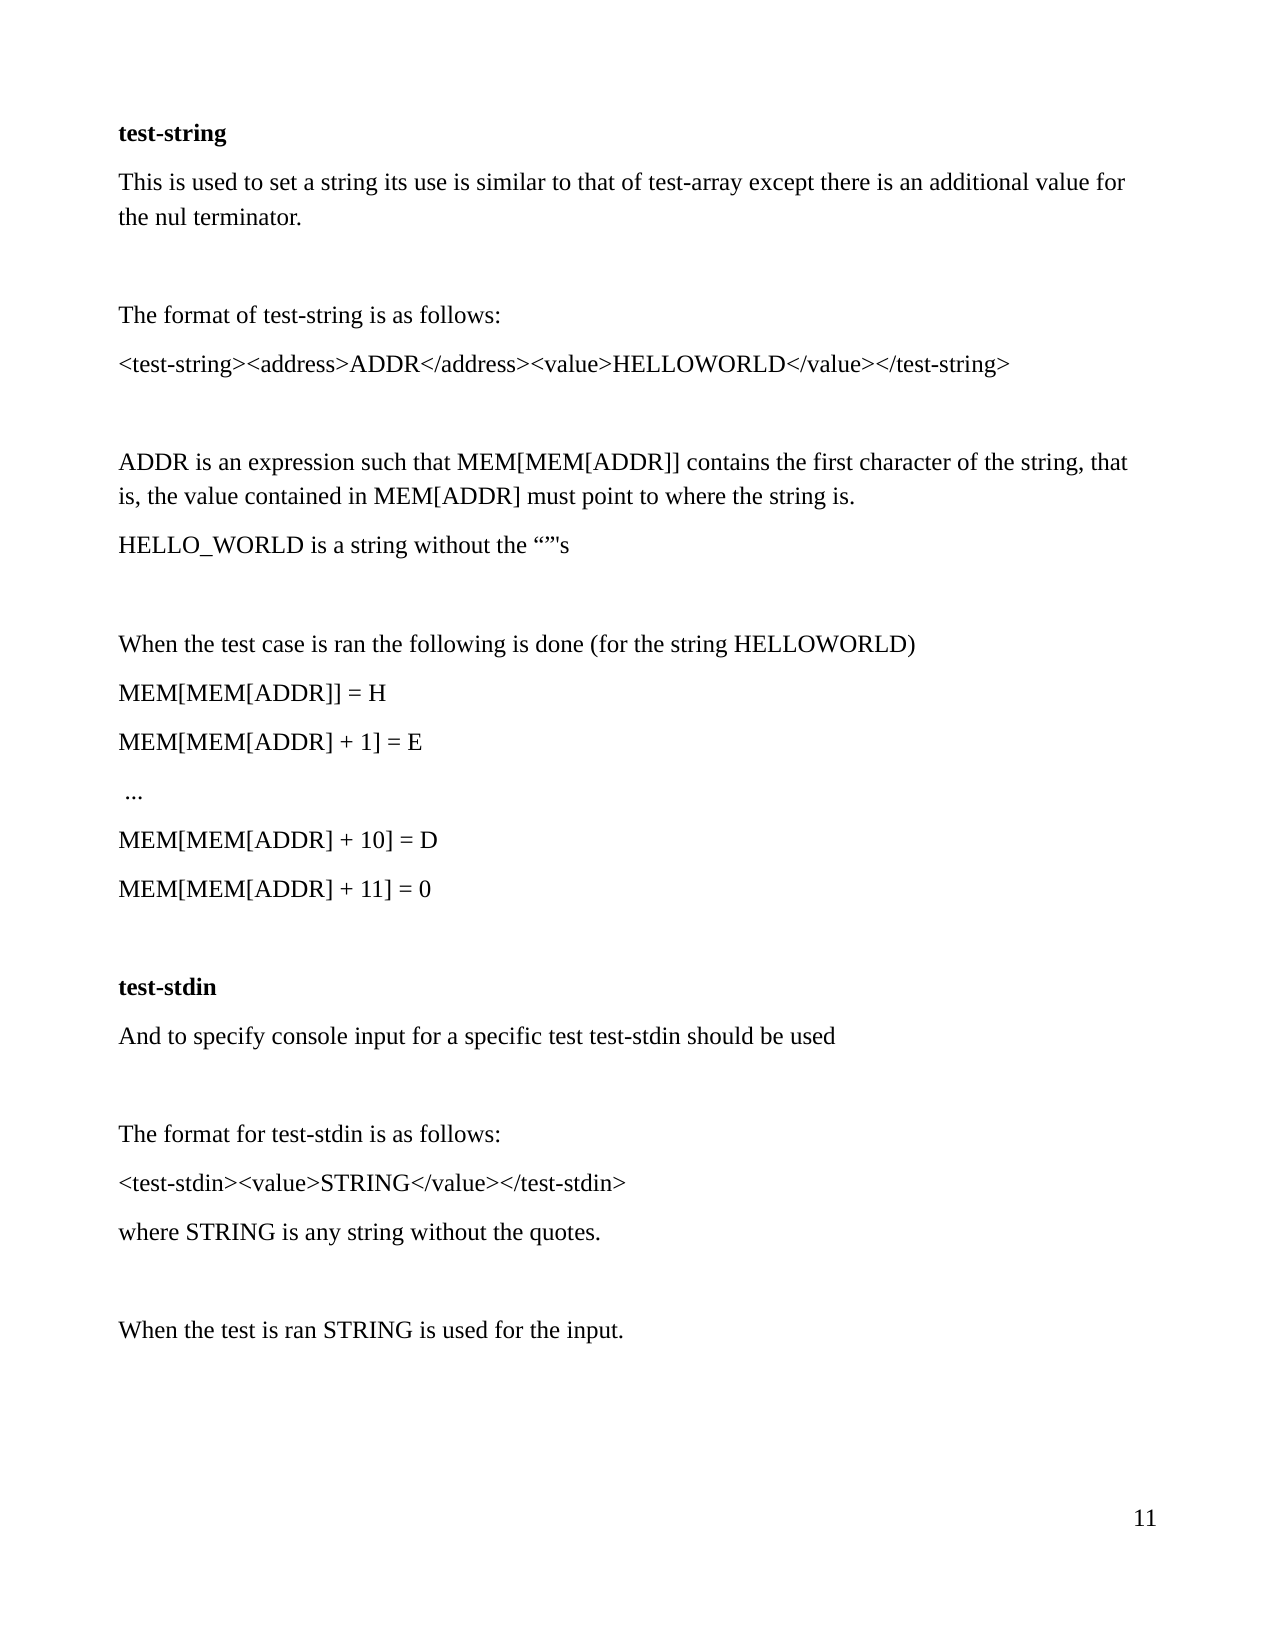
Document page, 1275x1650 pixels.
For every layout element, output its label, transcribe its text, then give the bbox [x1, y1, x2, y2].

text ADDR is an expression such that MEM[MEM[ADDR]] contains the first character of the string, that is, the value contained in MEM[ADDR] must point to where the string is. [118, 447, 1157, 510]
text test-string [118, 118, 1157, 147]
text ... [118, 776, 1157, 804]
text The format for test-stdin is as follows: [118, 1119, 1157, 1148]
text MEM[MEM[ADDR] + 11] = 0 [118, 874, 1157, 903]
text This is used to set a string its use is similar to that of test-array except there is an additional value for the nul terminator. [118, 167, 1157, 230]
text MEM[MEM[ADDR] + 10] = D [118, 825, 1157, 854]
text test-stdin [118, 972, 1157, 1001]
text HELLO_WORLD is a string without the “”'s [118, 531, 1157, 559]
text MEM[MEM[ADDR] + 1] = E [118, 727, 1157, 756]
text And to specify console input for a specific test test-stdin should be used [118, 1021, 1157, 1050]
text When the test case is ran the following is done (for the string HELLOWORLD) [118, 629, 1157, 657]
text <test-stdin><value>STRING</value></test-stdin> [118, 1168, 1157, 1197]
text The format of test-string is as follows: [118, 300, 1157, 328]
text <test-string><address>ADDR</address><value>HELLOWORLD</value></test-string> [118, 349, 1157, 378]
text MEM[MEM[ADDR]] = H [118, 678, 1157, 706]
text When the test is ran STRING is used for the input. [118, 1316, 1157, 1344]
text where STRING is any string without the quotes. [118, 1217, 1157, 1246]
